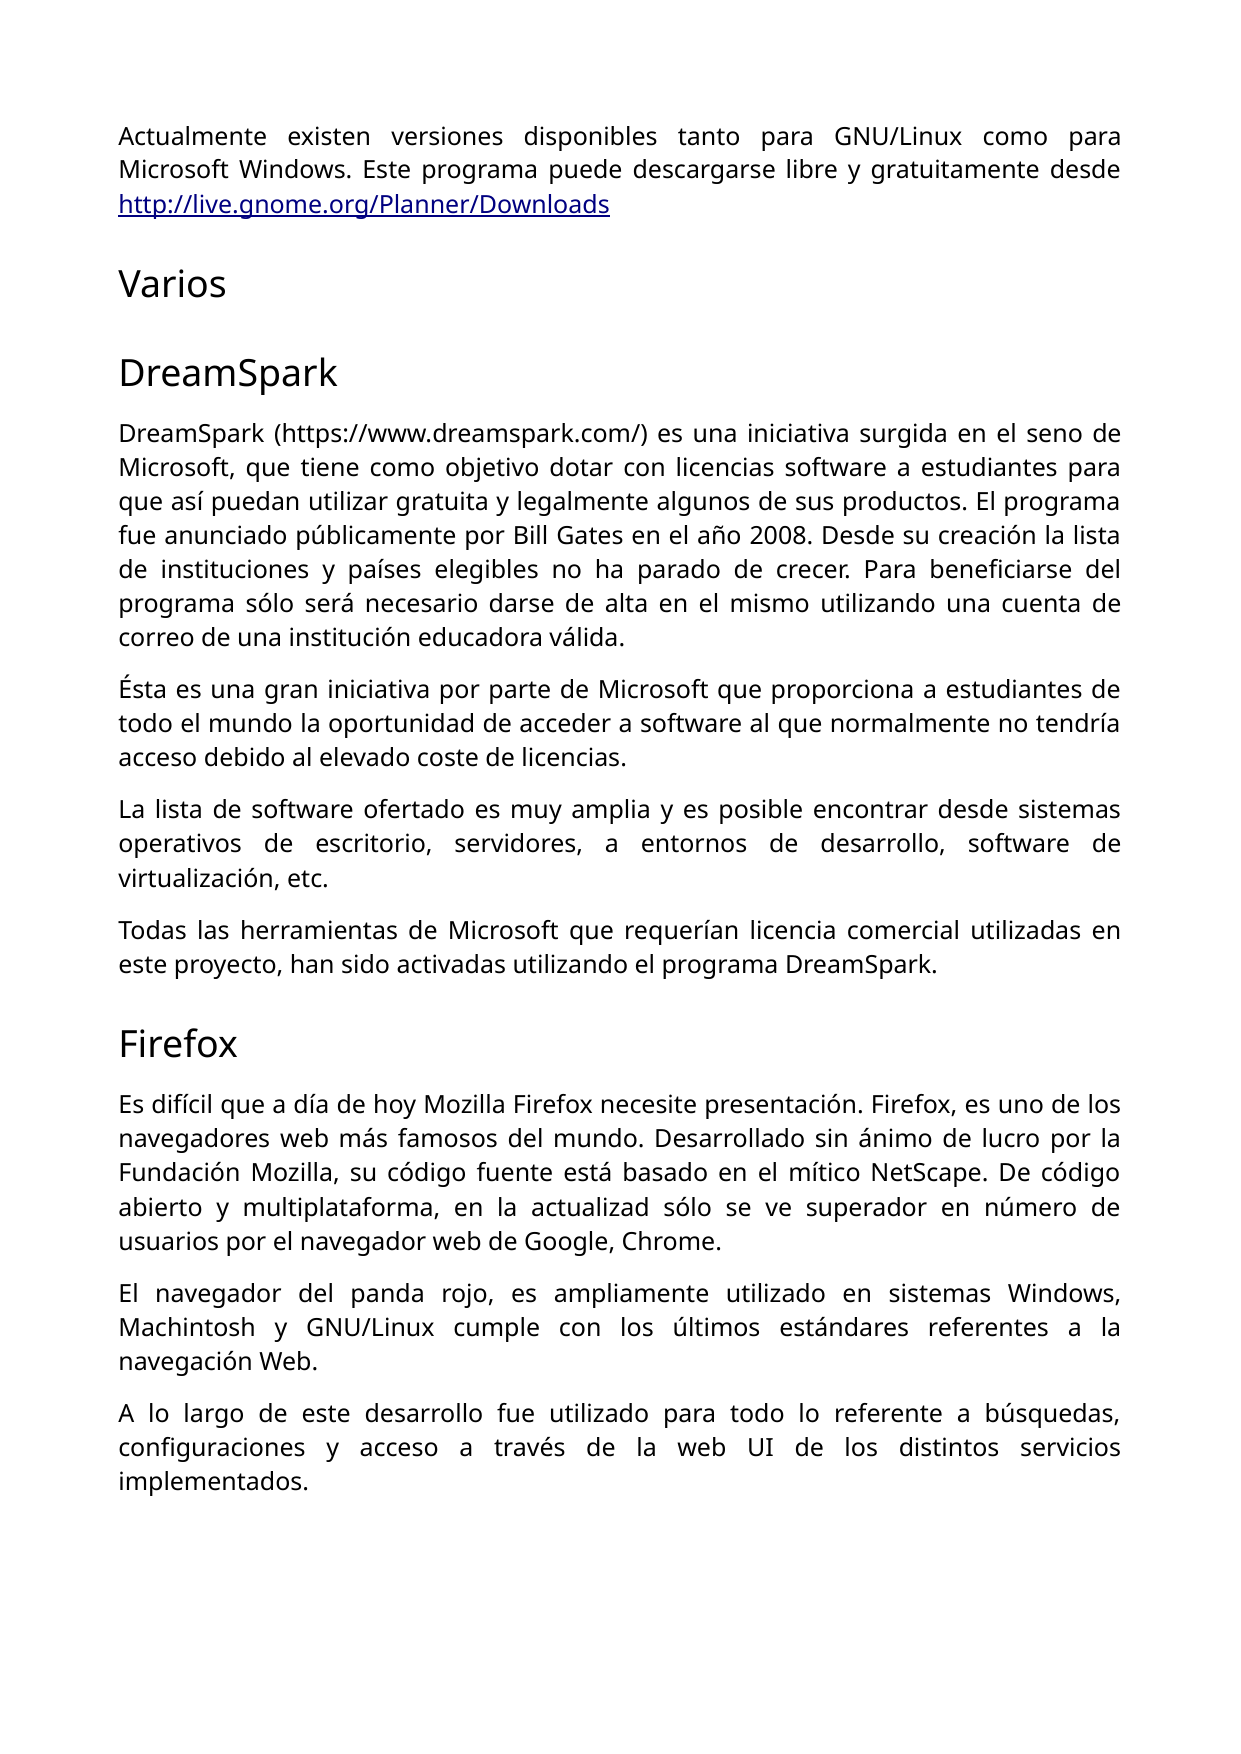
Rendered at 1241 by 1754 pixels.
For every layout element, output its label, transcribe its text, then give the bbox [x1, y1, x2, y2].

text Todas las herramientas de Microsoft que requerían licencia comercial utilizadas en este proyecto, han sido activadas utilizando el programa DreamSpark. [118, 912, 1122, 980]
text Actualmente existen versiones disponibles tanto para GNU/Linux como para Microsoft Windows. Este programa puede descargarse libre y gratuitamente desde http://live.gnome.org/Planner/Downloads [118, 118, 1122, 220]
subtitle Firefox [118, 1017, 1122, 1068]
text Ésta es una gran iniciativa por parte de Microsoft que proporciona a estudiantes de todo el mundo la oportunidad de acceder a software al que normalmente no tendría acceso debido al elevado coste de licencias. [118, 672, 1122, 774]
text DreamSpark (https://www.dreamspark.com/) es una iniciativa surgida en el seno de Microsoft, que tiene como objetivo dotar con licencias software a estudiantes para que así puedan utilizar gratuita y legalmente algunos de sus productos. El programa fue anunciado públicamente por Bill Gates en el año 2008. Desde su creación la lista de instituciones y países elegibles no ha parado de crecer. Para beneficiarse del programa sólo será necesario darse de alta en el mismo utilizando una cuenta de correo de una institución educadora válida. [118, 415, 1122, 654]
subtitle Varios [118, 257, 1122, 308]
text El navegador del panda rojo, es ampliamente utilizado en sistemas Windows, Machintosh y GNU/Linux cumple con los últimos estándares referentes a la navegación Web. [118, 1275, 1122, 1377]
text La lista de software ofertado es muy amplia y es posible encontrar desde sistemas operativos de escritorio, servidores, a entornos de desarrollo, software de virtualización, etc. [118, 792, 1122, 894]
text A lo largo de este desarrollo fue utilizado para todo lo referente a búsquedas, configuraciones y acceso a través de la web UI de los distintos servicios implementados. [118, 1396, 1122, 1498]
subtitle DreamSpark [118, 346, 1122, 397]
text Es difícil que a día de hoy Mozilla Firefox necesite presentación. Firefox, es uno de los navegadores web más famosos del mundo. Desarrollado sin ánimo de lucro por la Fundación Mozilla, su código fuente está basado en el mítico NetScape. De código abierto y multiplataforma, en la actualizad sólo se ve superador en número de usuarios por el navegador web de Google, Chrome. [118, 1087, 1122, 1257]
